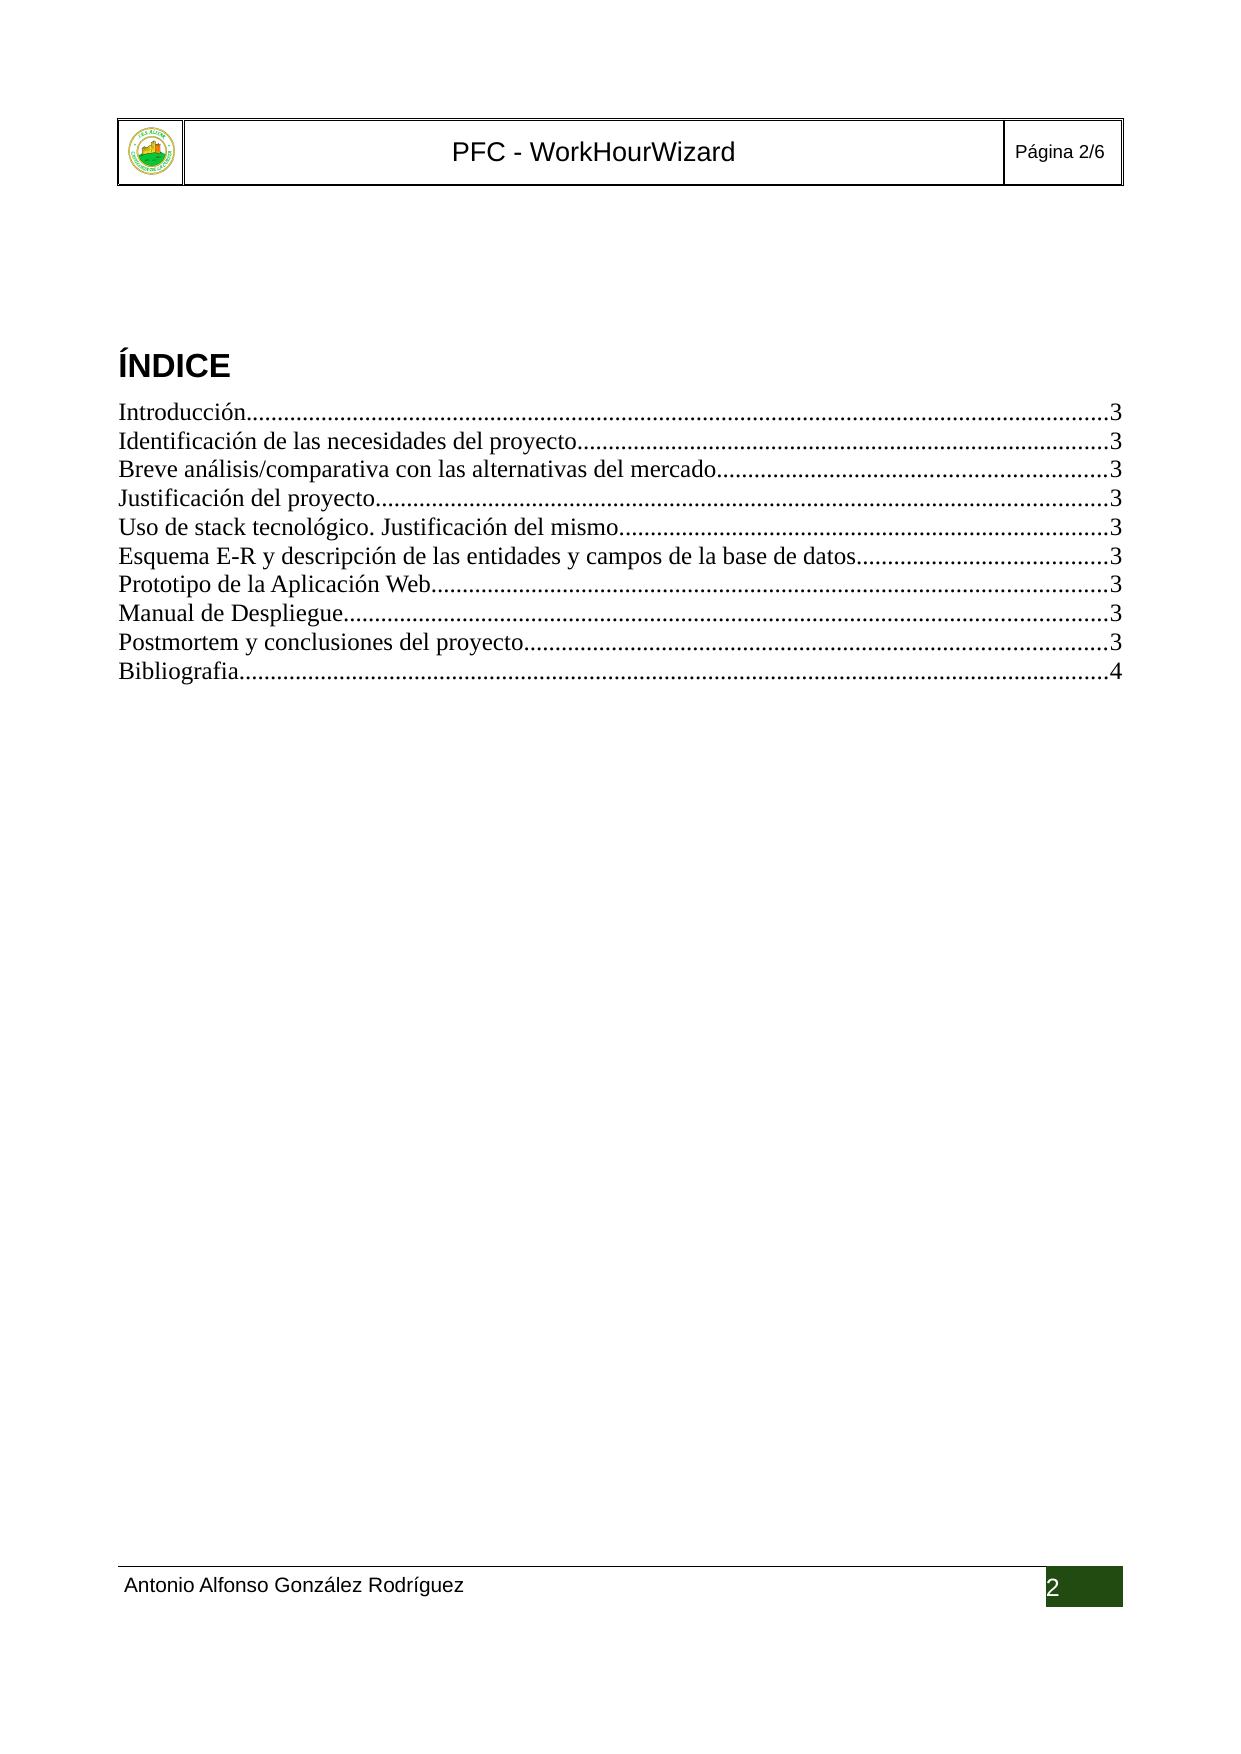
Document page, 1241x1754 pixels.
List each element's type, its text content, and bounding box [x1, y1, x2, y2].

subtitle ÍNDICE [118, 346, 1122, 384]
text Esquema E-R y descripción de las entidades y campos de la base de datos. 3 [118, 541, 1122, 569]
text Manual de Despliegue. 3 [118, 598, 1122, 627]
text Uso de stack tecnológico. Justificación del mismo. 3 [118, 512, 1122, 541]
text Postmortem y conclusiones del proyecto. 3 [118, 627, 1122, 656]
text Breve análisis/comparativa con las alternativas del mercado. 3 [118, 454, 1122, 483]
text Justificación del proyecto. 3 [118, 483, 1122, 512]
text Identificación de las necesidades del proyecto. 3 [118, 426, 1122, 454]
picture [125, 125, 178, 178]
text Prototipo de la Aplicación Web. 3 [118, 569, 1122, 598]
text Bibliografia 4 [118, 656, 1122, 684]
text Introducción. 3 [118, 397, 1122, 426]
